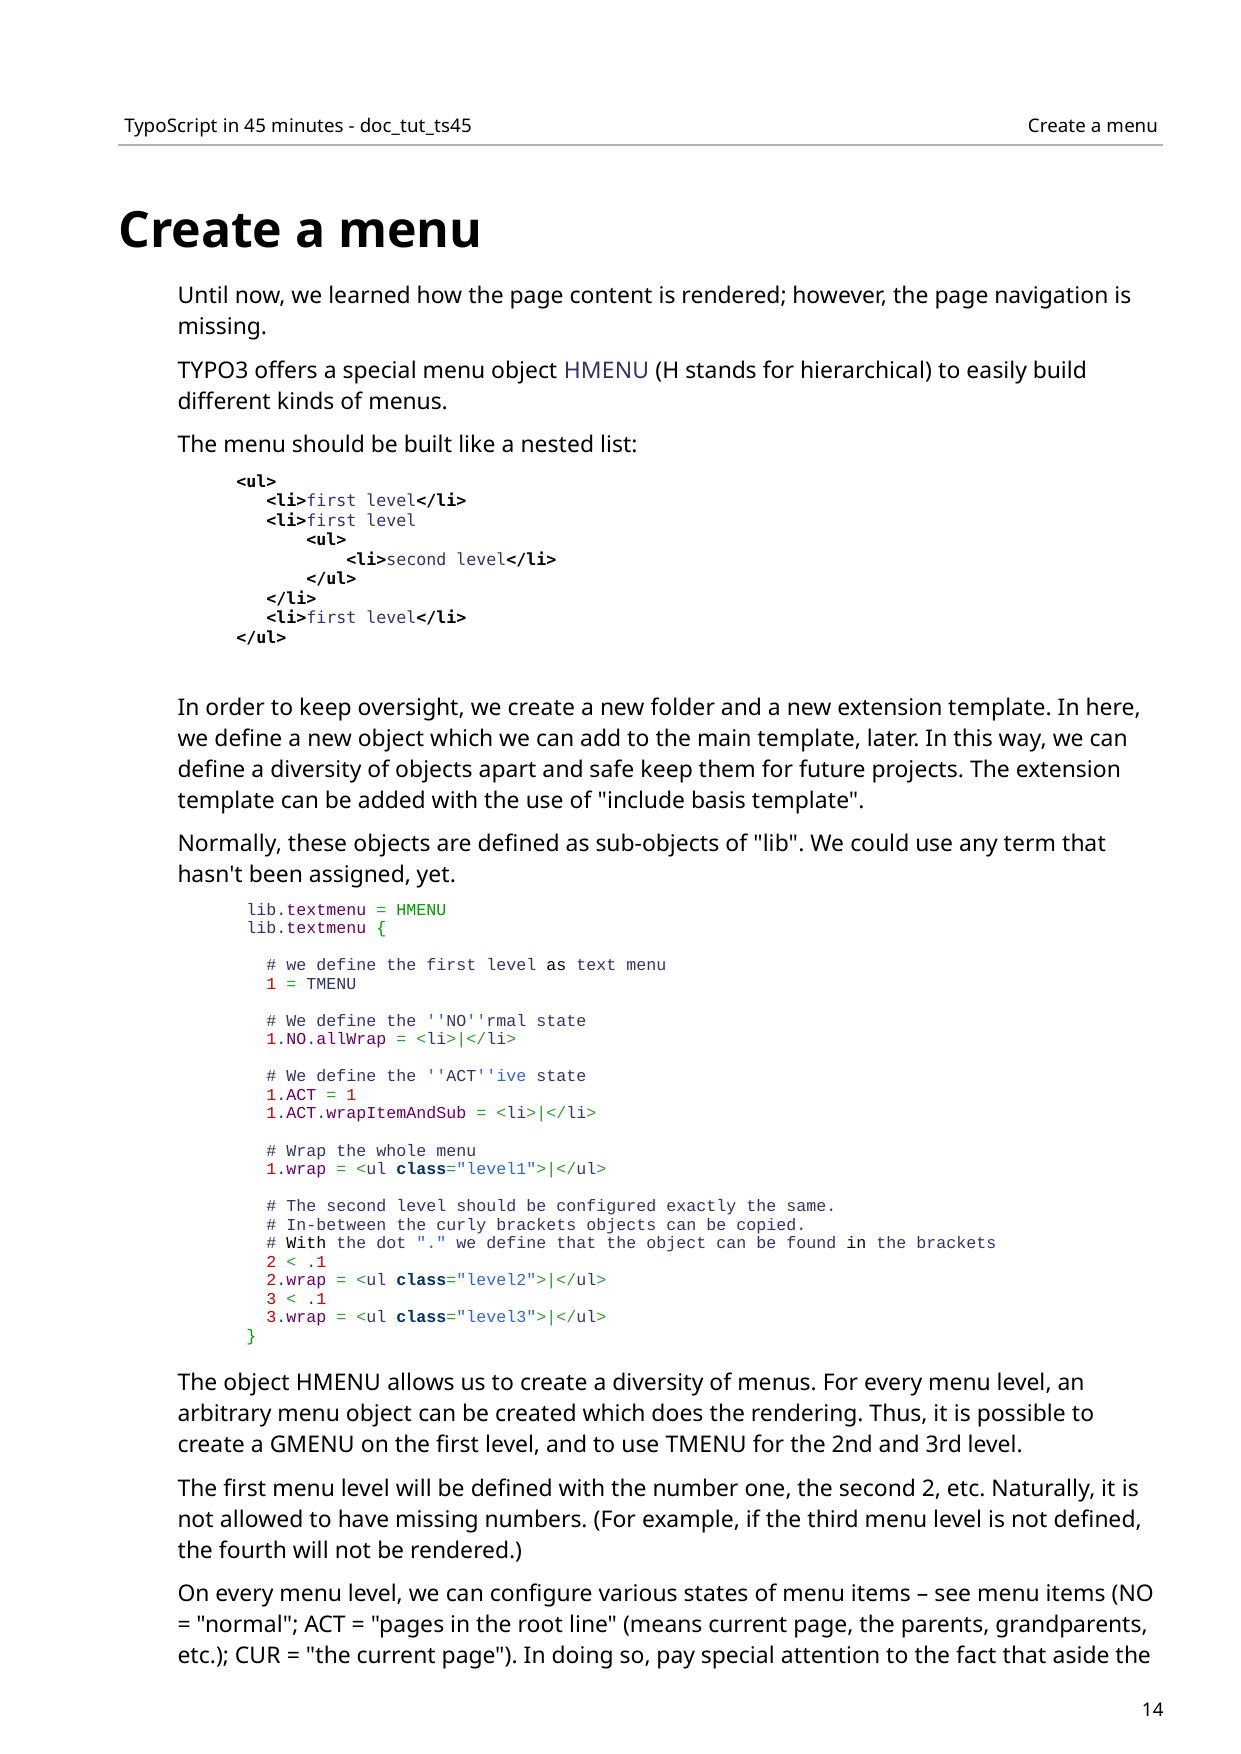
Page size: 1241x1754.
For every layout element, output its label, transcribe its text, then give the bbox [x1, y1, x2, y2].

text <ul> [236, 472, 1163, 491]
text # we define the first level as text menu [236, 957, 1163, 976]
text <li>first level [236, 511, 1163, 530]
text # We define the ''ACT''ive state [236, 1068, 1163, 1087]
text 2 < .1 [236, 1254, 1163, 1272]
text The first menu level will be defined with the number one, the second 2, etc. Naturally, it is not allowed to have missing numbers. (For example, if the third menu level is not defined, the fourth will not be rendered.) [177, 1471, 1163, 1564]
text In order to keep oversight, we create a new folder and a new extension template. In here, we define a new object which we can add to the main template, later. In this way, we can define a diversity of objects apart and safe keep them for future projects. The extension template can be added with the use of "include basis template". [177, 690, 1163, 814]
text 1.ACT = 1 [236, 1087, 1163, 1105]
text </ul> [236, 627, 1163, 647]
text On every menu level, we can configure various states of menu items – see menu items (NO = "normal"; ACT = "pages in the root line" (means current page, the parents, grandparents, etc.); CUR = "the current page"). In doing so, pay special attention to the fact that aside the [177, 1577, 1163, 1670]
text <li>first level</li> [236, 491, 1163, 511]
text } [236, 1328, 1163, 1346]
text 1.ACT.wrapItemAndSub = <li>|</li> [236, 1105, 1163, 1124]
text Normally, these objects are defined as sub-objects of "lib". We could use any term that hasn't been assigned, yet. [177, 827, 1163, 889]
text 3.wrap = <ul class="level3">|</ul> [236, 1309, 1163, 1328]
text <li>second level</li> [236, 549, 1163, 569]
text </li> [236, 588, 1163, 608]
text # Wrap the whole menu [236, 1142, 1163, 1161]
text TYPO3 offers a special menu object HMENU (H stands for hierarchical) to easily build different kinds of menus. [177, 354, 1163, 416]
text <ul> [236, 530, 1163, 549]
text The menu should be built like a nested list: [177, 428, 1163, 459]
text 1 = TMENU [236, 976, 1163, 994]
text # In-between the curly brackets objects can be copied. [236, 1217, 1163, 1235]
text 1.NO.allWrap = <li>|</li> [236, 1031, 1163, 1050]
text Until now, we learned how the page content is rendered; however, the page navigation is missing. [177, 279, 1163, 341]
text The object HMENU allows us to create a diversity of menus. For every menu level, an arbitrary menu object can be created which does the rendering. Thus, it is possible to create a GMENU on the first level, and to use TMENU for the 2nd and 3rd level. [177, 1366, 1163, 1459]
text lib.textmenu { [236, 920, 1163, 938]
text 3 < .1 [236, 1291, 1163, 1309]
text </ul> [236, 569, 1163, 588]
text # We define the ''NO''rmal state [236, 1013, 1163, 1031]
text # With the dot "." we define that the object can be found in the brackets [236, 1235, 1163, 1254]
subtitle Create a menu [118, 193, 1163, 262]
text lib.textmenu = HMENU [236, 901, 1163, 920]
text # The second level should be configured exactly the same. [236, 1198, 1163, 1217]
text <li>first level</li> [236, 608, 1163, 627]
text 2.wrap = <ul class="level2">|</ul> [236, 1272, 1163, 1291]
text 1.wrap = <ul class="level1">|</ul> [236, 1161, 1163, 1179]
